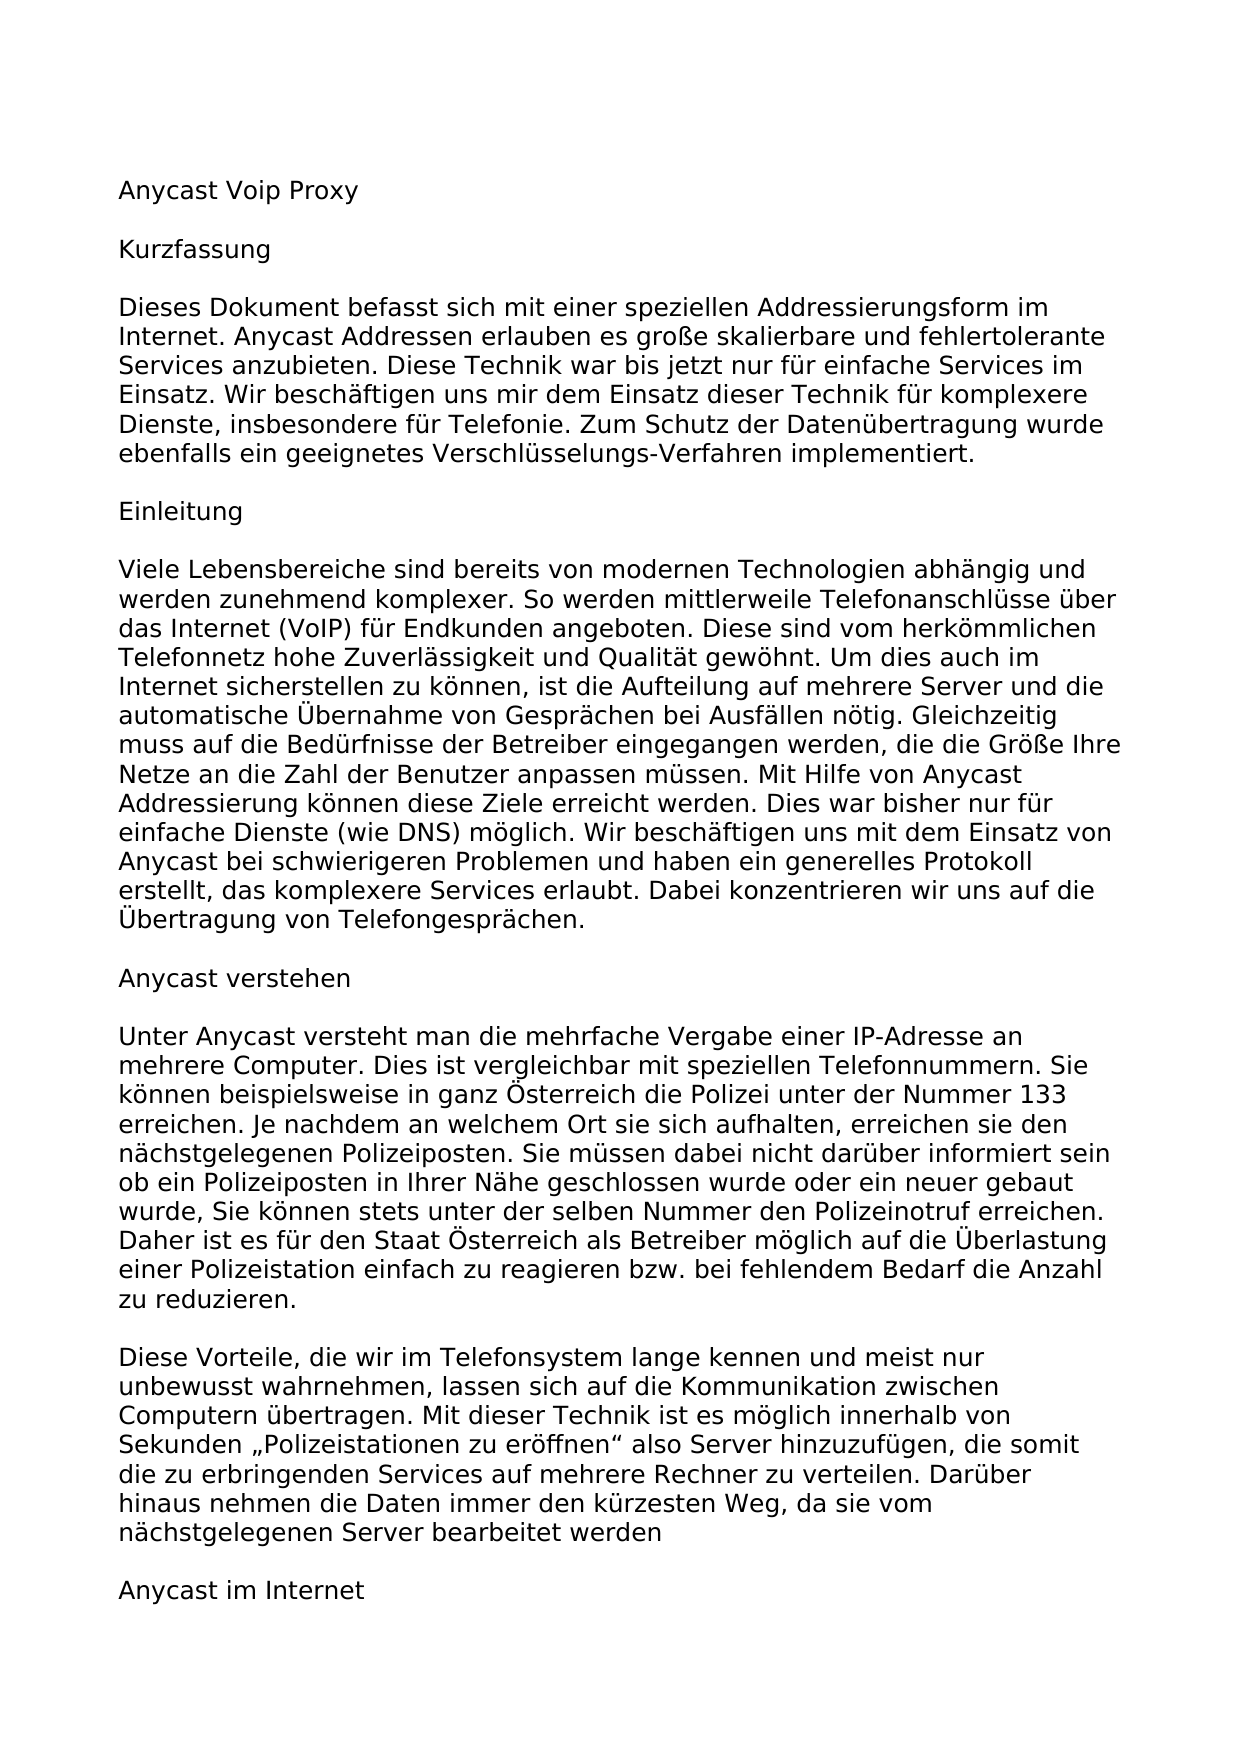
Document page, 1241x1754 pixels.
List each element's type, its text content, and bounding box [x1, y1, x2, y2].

text Anycast im Internet [118, 1576, 1122, 1606]
text Einleitung [118, 497, 1122, 526]
text Unter Anycast versteht man die mehrfache Vergabe einer IP-Adresse an mehrere Computer. Dies ist vergleichbar mit speziellen Telefonnummern. Sie können beispielsweise in ganz Österreich die Polizei unter der Nummer 133 erreichen. Je nachdem an welchem Ort sie sich aufhalten, erreichen sie den nächstgelegenen Polizeiposten. Sie müssen dabei nicht darüber informiert sein ob ein Polizeiposten in Ihrer Nähe geschlossen wurde oder ein neuer gebaut wurde, Sie können stets unter der selben Nummer den Polizeinotruf erreichen. Daher ist es für den Staat Österreich als Betreiber möglich auf die Überlastung einer Polizeistation einfach zu reagieren bzw. bei fehlendem Bedarf die Anzahl zu reduzieren. [118, 1022, 1122, 1314]
text Anycast verstehen [118, 964, 1122, 993]
text Dieses Dokument befasst sich mit einer speziellen Addressierungsform im Internet. Anycast Addressen erlauben es große skalierbare und fehlertolerante Services anzubieten. Diese Technik war bis jetzt nur für einfache Services im Einsatz. Wir beschäftigen uns mir dem Einsatz dieser Technik für komplexere Dienste, insbesondere für Telefonie. Zum Schutz der Datenübertragung wurde ebenfalls ein geeignetes Verschlüsselungs-Verfahren implementiert. [118, 293, 1122, 468]
text Kurzfassung [118, 235, 1122, 264]
text Viele Lebensbereiche sind bereits von modernen Technologien abhängig und werden zunehmend komplexer. So werden mittlerweile Telefonanschlüsse über das Internet (VoIP) für Endkunden angeboten. Diese sind vom herkömmlichen Telefonnetz hohe Zuverlässigkeit und Qualität gewöhnt. Um dies auch im Internet sicherstellen zu können, ist die Aufteilung auf mehrere Server und die automatische Übernahme von Gesprächen bei Ausfällen nötig. Gleichzeitig muss auf die Bedürfnisse der Betreiber eingegangen werden, die die Größe Ihre Netze an die Zahl der Benutzer anpassen müssen. Mit Hilfe von Anycast Addressierung können diese Ziele erreicht werden. Dies war bisher nur für einfache Dienste (wie DNS) möglich. Wir beschäftigen uns mit dem Einsatz von Anycast bei schwierigeren Problemen und haben ein generelles Protokoll erstellt, das komplexere Services erlaubt. Dabei konzentrieren wir uns auf die Übertragung von Telefongesprächen. [118, 556, 1122, 935]
text Anycast Voip Proxy [118, 176, 1122, 206]
text Diese Vorteile, die wir im Telefonsystem lange kennen und meist nur unbewusst wahrnehmen, lassen sich auf die Kommunikation zwischen Computern übertragen. Mit dieser Technik ist es möglich innerhalb von Sekunden „Polizeistationen zu eröffnen“ also Server hinzuzufügen, die somit die zu erbringenden Services auf mehrere Rechner zu verteilen. Darüber hinaus nehmen die Daten immer den kürzesten Weg, da sie vom nächstgelegenen Server bearbeitet werden [118, 1343, 1122, 1547]
